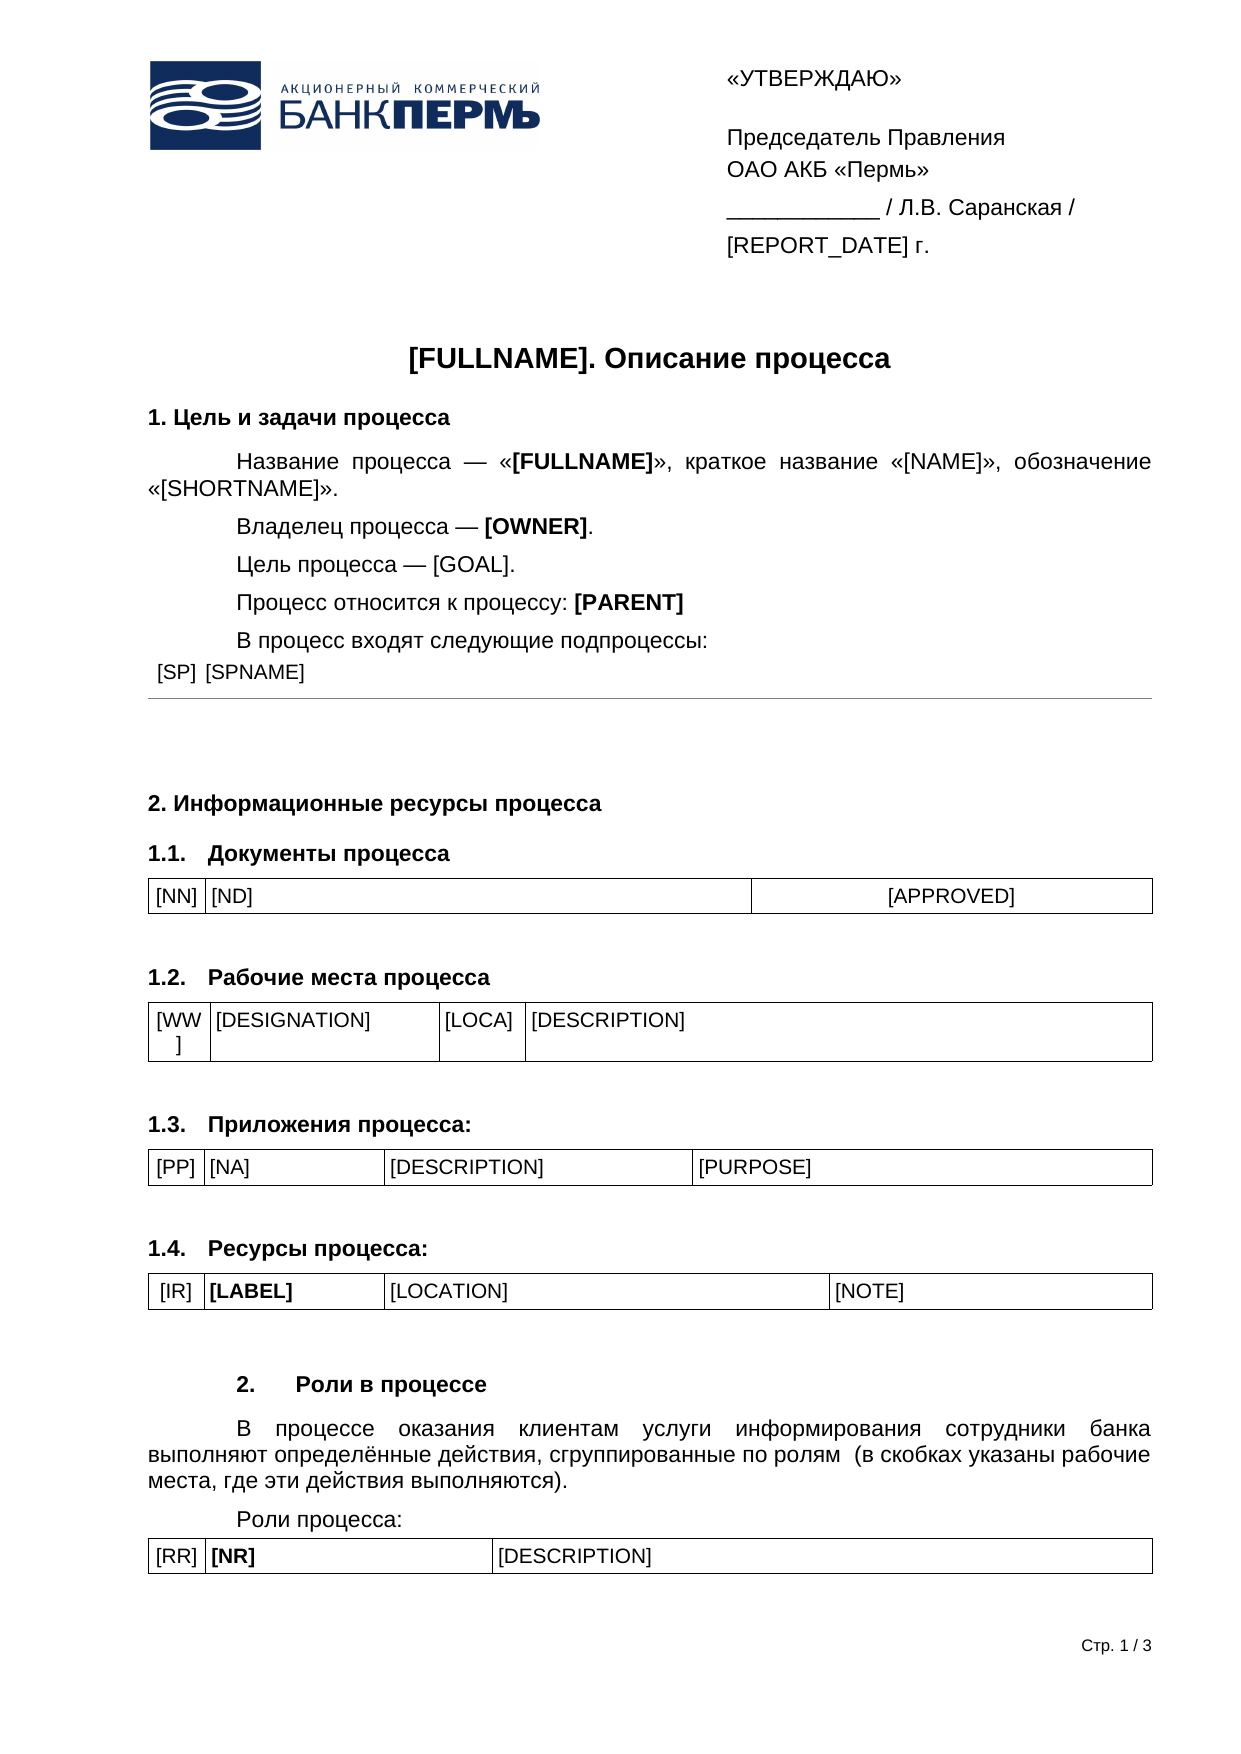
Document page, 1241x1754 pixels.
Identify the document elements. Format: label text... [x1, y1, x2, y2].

table_header [NOTE] [830, 1274, 1152, 1308]
table_header [DESCRIPTION] [493, 1539, 1152, 1573]
table_header [APPROVED] [752, 879, 1152, 913]
table_cell [715, 265, 1152, 301]
text Цель процесса — [GOAL]. [148, 551, 1152, 577]
table_header [DESIGNATION] [211, 1003, 439, 1061]
table_header «УТВЕРЖДАЮ» Председатель Правления ОАО АКБ «Пермь» [715, 59, 1152, 188]
table_header [DESCRIPTION] [526, 1003, 1152, 1061]
table_header [SPNAME] [205, 660, 1152, 684]
table_header [RR] [149, 1539, 205, 1573]
text Процесс относится к процессу: [PARENT] [148, 589, 1152, 616]
table_header [ND] [206, 879, 751, 913]
table_header [SP] [148, 660, 205, 684]
table_header [IR] [149, 1274, 204, 1308]
table_header [WW] [149, 1003, 210, 1061]
picture [150, 61, 540, 150]
table_header [DESCRIPTION] [385, 1150, 692, 1185]
text Название процесса — «[FULLNAME]», краткое название «[NAME]», обозначение «[SHORTNAME]». [148, 448, 1152, 501]
table_header [NA] [205, 1150, 384, 1185]
table_header [148, 59, 612, 149]
subtitle Ресурсы процесса: [148, 1235, 1152, 1261]
table_header [NN] [149, 879, 205, 913]
text Роли процесса: [148, 1506, 1152, 1532]
table_header [148, 150, 612, 188]
table_header [NR] [206, 1539, 492, 1573]
subtitle Цель и задачи процесса [148, 404, 1152, 431]
text Владелец процесса — [OWNER]. [148, 513, 1152, 539]
text В процесс входят следующие подпроцессы: [148, 627, 1152, 654]
text В процессе оказания клиентам услуги информирования сотрудники банка выполняют определённые действия, сгруппированные по ролям (в скобках указаны рабочие места, где эти действия выполняются). [148, 1414, 1152, 1494]
table_cell [612, 188, 715, 265]
subtitle Роли в процессе [148, 1371, 1152, 1397]
table_header [PURPOSE] [693, 1150, 1152, 1185]
table_cell ____________ / Л.В. Саранская / [REPORT_DATE] г. [715, 188, 1152, 265]
table_cell [148, 188, 612, 265]
table_cell [612, 265, 715, 301]
table_header [LOCATION] [385, 1274, 829, 1308]
table_header [LOCA] [440, 1003, 525, 1061]
subtitle Приложения процесса: [148, 1111, 1152, 1137]
subtitle Рабочие места процесса [148, 963, 1152, 990]
table_header [612, 59, 715, 188]
table_header [PP] [149, 1150, 204, 1185]
table_cell [148, 265, 612, 301]
subtitle Документы процесса [148, 840, 1152, 866]
subtitle Информационные ресурсы процесса [148, 790, 1152, 816]
subtitle [FULLNAME]. Описание процесса [148, 341, 1152, 374]
table_header [LABEL] [205, 1274, 384, 1308]
